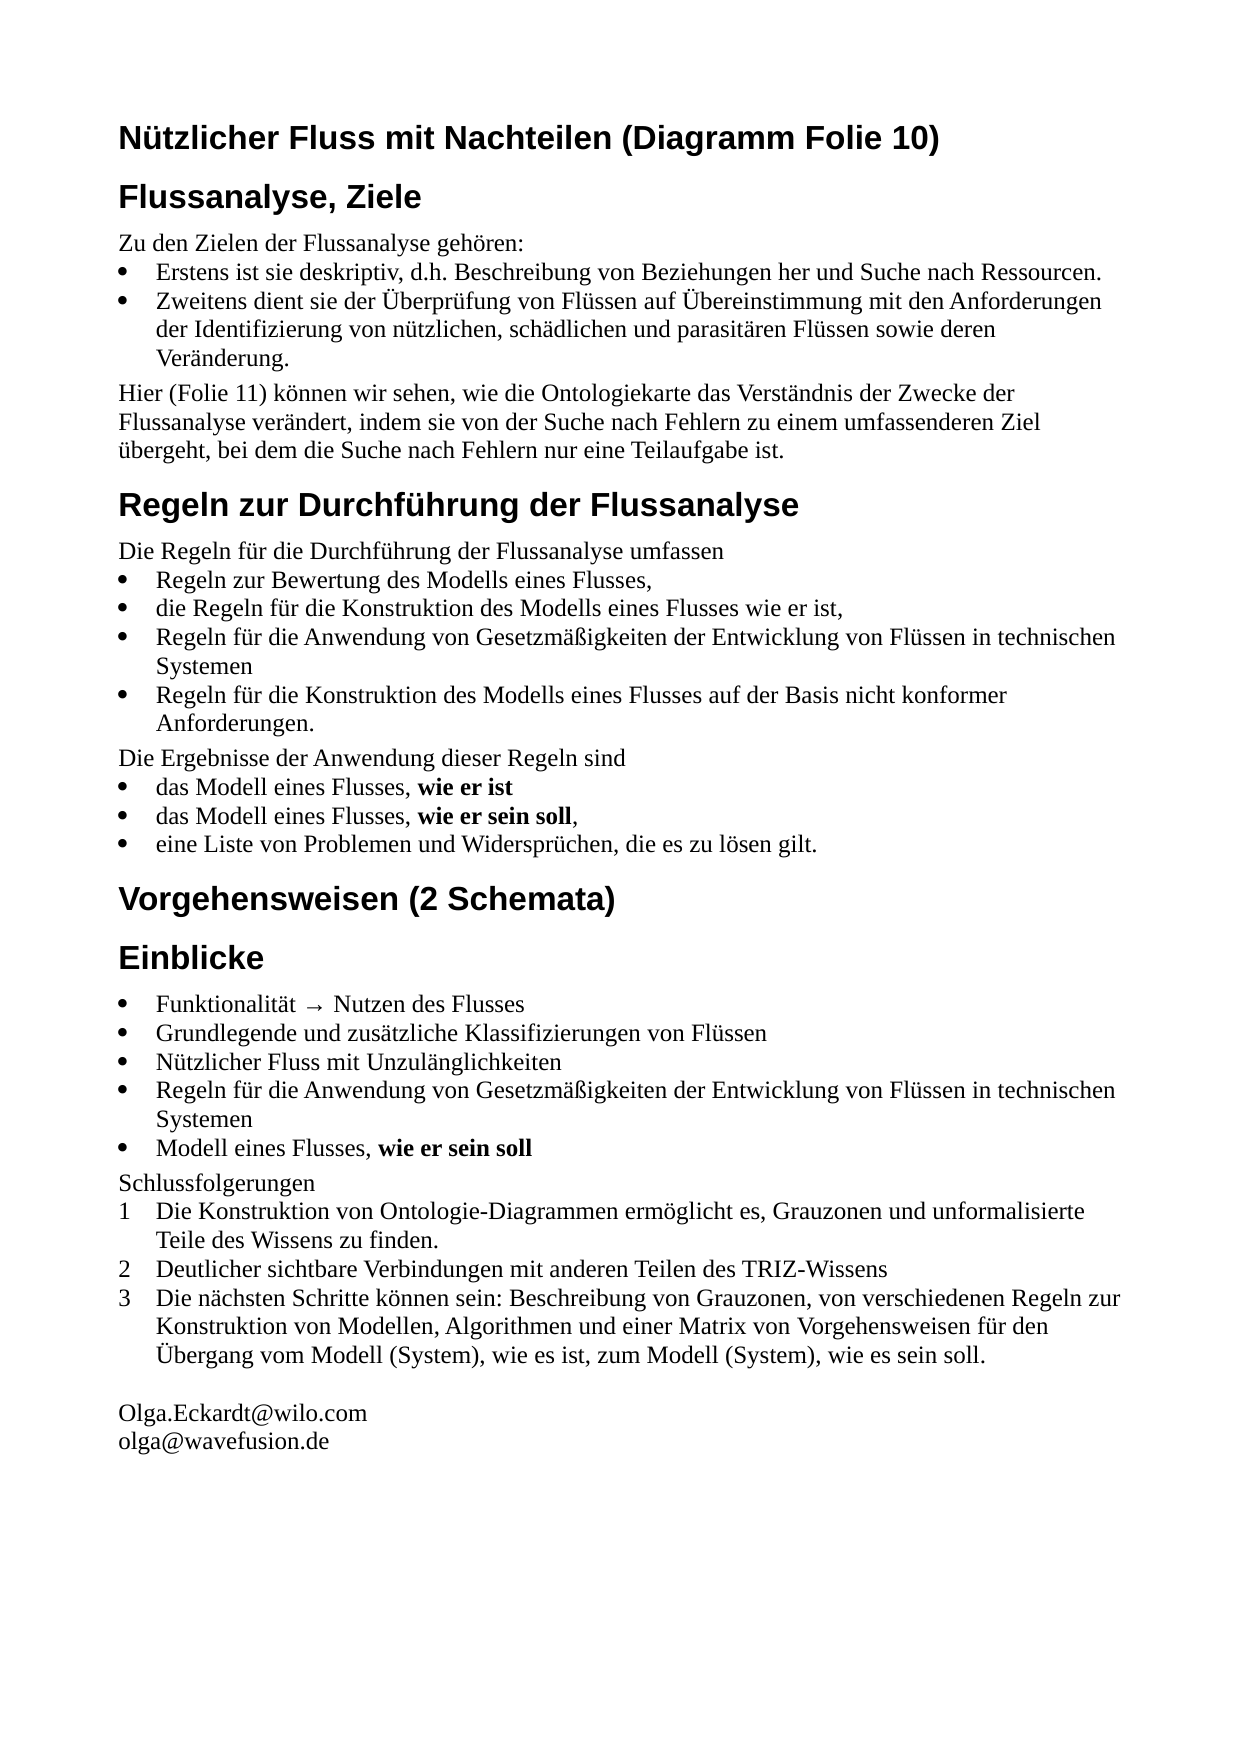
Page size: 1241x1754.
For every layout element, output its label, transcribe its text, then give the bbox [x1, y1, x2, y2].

subtitle Regeln zur Durchführung der Flussanalyse [118, 485, 1122, 523]
text Olga.Eckardt@wilo.com [118, 1398, 1122, 1426]
text Die Regeln für die Durchführung der Flussanalyse umfassen [118, 536, 1122, 565]
list Regeln zur Bewertung des Modells eines Flusses, [118, 565, 1122, 593]
list Zweitens dient sie der Überprüfung von Flüssen auf Übereinstimmung mit den Anforderungen der Identifizierung von nützlichen, schädlichen und parasitären Flüssen sowie deren Veränderung. [118, 286, 1122, 372]
list das Modell eines Flusses, wie er ist [118, 772, 1122, 801]
subtitle Einblicke [118, 938, 1122, 977]
subtitle Vorgehensweisen (2 Schemata) [118, 879, 1122, 917]
list Regeln für die Anwendung von Gesetzmäßigkeiten der Entwicklung von Flüssen in technischen Systemen [118, 1076, 1122, 1133]
list Regeln für die Konstruktion des Modells eines Flusses auf der Basis nicht konformer Anforderungen. [118, 680, 1122, 737]
list das Modell eines Flusses, wie er sein soll, [118, 801, 1122, 829]
list Modell eines Flusses, wie er sein soll [118, 1133, 1122, 1162]
list Grundlegende und zusätzliche Klassifizierungen von Flüssen [118, 1018, 1122, 1047]
text olga@wavefusion.de [118, 1426, 1122, 1455]
list Erstens ist sie deskriptiv, d.h. Beschreibung von Beziehungen her und Suche nach Ressourcen. [118, 257, 1122, 286]
text Die Ergebnisse der Anwendung dieser Regeln sind [118, 743, 1122, 772]
text Schlussfolgerungen [118, 1168, 1122, 1196]
list Funktionalität → Nutzen des Flusses [118, 989, 1122, 1018]
list eine Liste von Problemen und Widersprüchen, die es zu lösen gilt. [118, 829, 1122, 858]
subtitle Flussanalyse, Ziele [118, 177, 1122, 216]
list die Regeln für die Konstruktion des Modells eines Flusses wie er ist, [118, 593, 1122, 622]
list Deutlicher sichtbare Verbindungen mit anderen Teilen des TRIZ-Wissens [118, 1254, 1122, 1283]
list Regeln für die Anwendung von Gesetzmäßigkeiten der Entwicklung von Flüssen in technischen Systemen [118, 622, 1122, 680]
text Zu den Zielen der Flussanalyse gehören: [118, 228, 1122, 257]
subtitle Nützlicher Fluss mit Nachteilen (Diagramm Folie 10) [118, 118, 1122, 157]
list Die Konstruktion von Ontologie-Diagrammen ermöglicht es, Grauzonen und unformalisierte Teile des Wissens zu finden. [118, 1196, 1122, 1254]
list Nützlicher Fluss mit Unzulänglichkeiten [118, 1047, 1122, 1076]
text Hier (Folie 11) können wir sehen, wie die Ontologiekarte das Verständnis der Zwecke der Flussanalyse verändert, indem sie von der Suche nach Fehlern zu einem umfassenderen Ziel übergeht, bei dem die Suche nach Fehlern nur eine Teilaufgabe ist. [118, 378, 1122, 464]
list Die nächsten Schritte können sein: Beschreibung von Grauzonen, von verschiedenen Regeln zur Konstruktion von Modellen, Algorithmen und einer Matrix von Vorgehensweisen für den Übergang vom Modell (System), wie es ist, zum Modell (System), wie es sein soll. [118, 1283, 1122, 1369]
